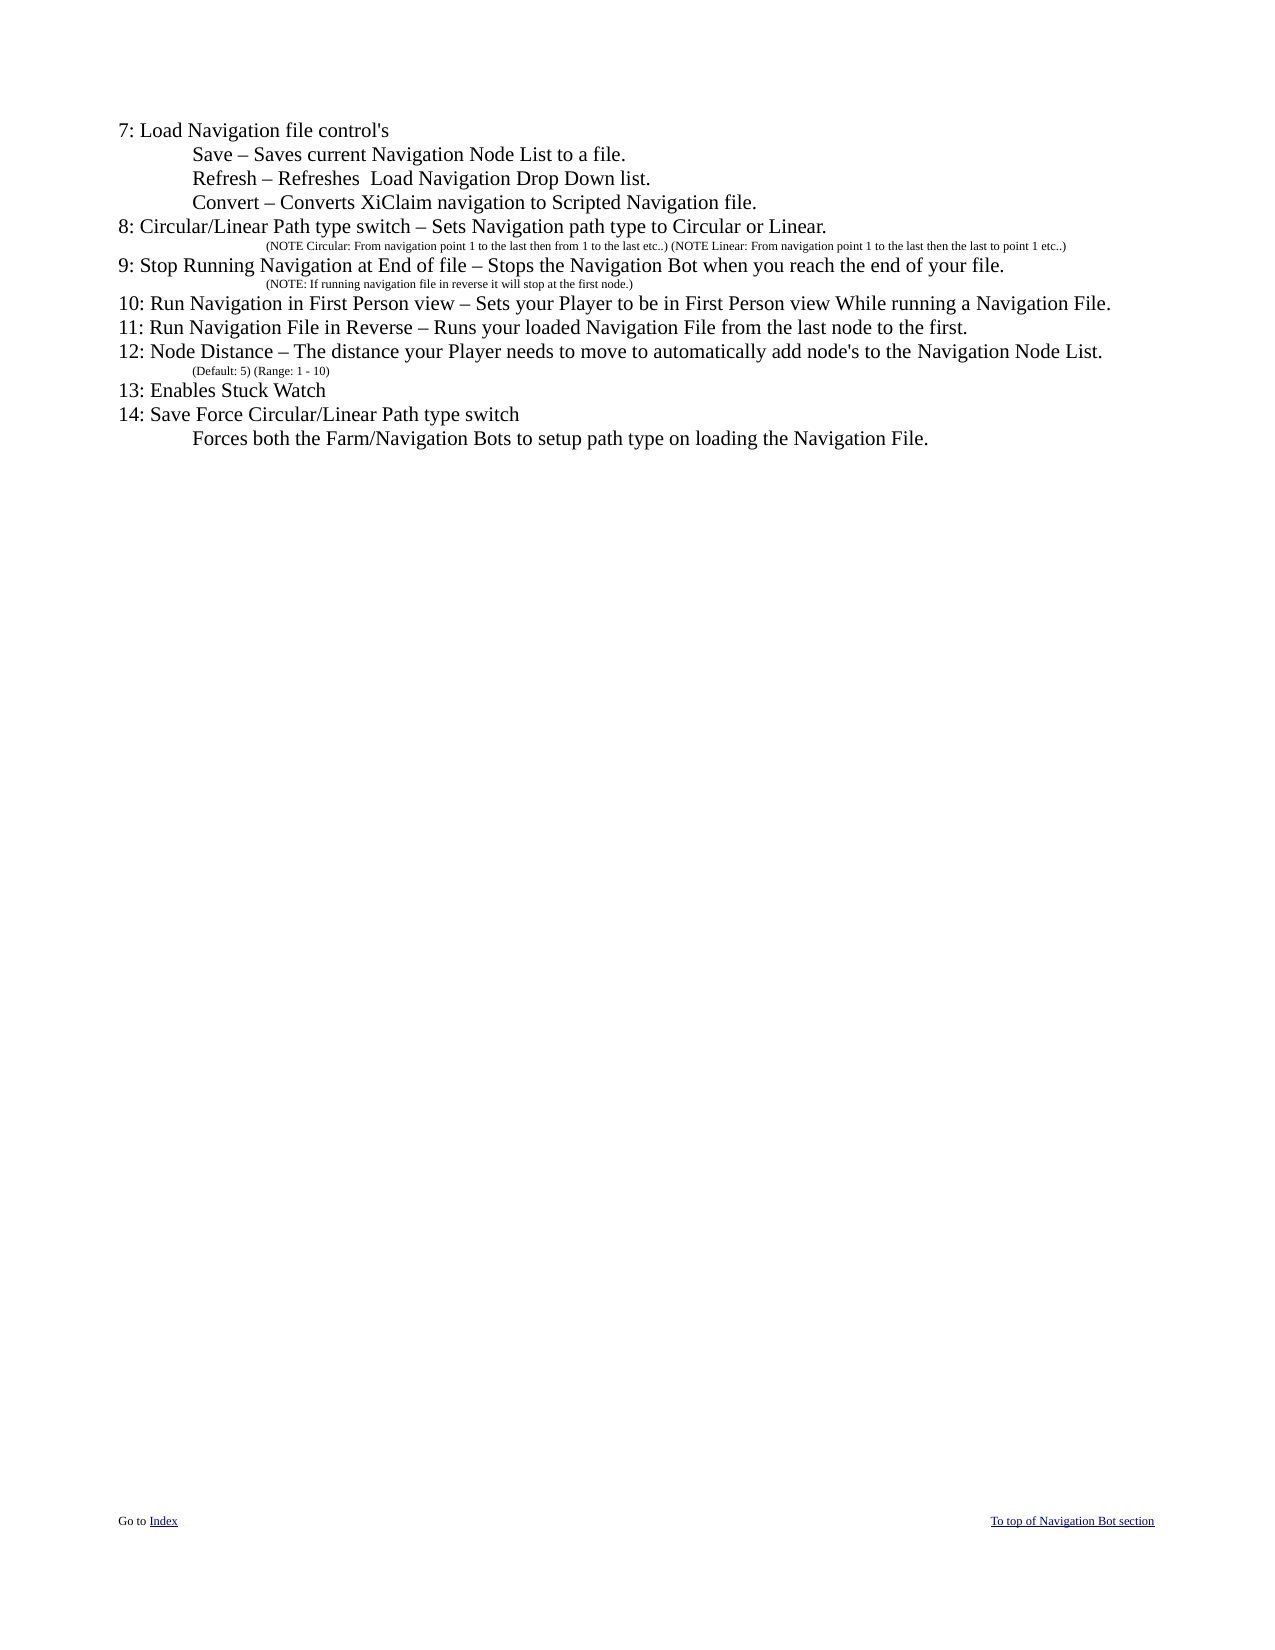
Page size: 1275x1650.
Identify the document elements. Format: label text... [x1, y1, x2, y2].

text (NOTE Circular: From navigation point 1 to the last then from 1 to the last etc..) (NOTE Linear: From navigation point 1 to the last then the last to point 1 etc..) [118, 238, 1157, 253]
text 10: Run Navigation in First Person view – Sets your Player to be in First Person view While running a Navigation File. [118, 291, 1157, 315]
text 9: Stop Running Navigation at End of file – Stops the Navigation Bot when you reach the end of your file. [118, 253, 1157, 277]
text (Default: 5) (Range: 1 - 10) [118, 363, 1157, 378]
text 7: Load Navigation file control's [118, 118, 1157, 142]
text (NOTE: If running navigation file in reverse it will stop at the first node.) [118, 277, 1157, 291]
text Convert – Converts XiClaim navigation to Scripted Navigation file. [118, 190, 1157, 214]
text 8: Circular/Linear Path type switch – Sets Navigation path type to Circular or Linear. [118, 214, 1157, 238]
text Save – Saves current Navigation Node List to a file. [118, 142, 1157, 166]
text Refresh – Refreshes Load Navigation Drop Down list. [118, 166, 1157, 190]
text Go to Index To top of Navigation Bot section [118, 1514, 1157, 1528]
text Forces both the Farm/Navigation Bots to setup path type on loading the Navigation File. [118, 426, 1157, 450]
text 11: Run Navigation File in Reverse – Runs your loaded Navigation File from the last node to the first. [118, 315, 1157, 339]
text 13: Enables Stuck Watch [118, 378, 1157, 402]
text 12: Node Distance – The distance your Player needs to move to automatically add node's to the Navigation Node List. [118, 339, 1157, 363]
text 14: Save Force Circular/Linear Path type switch [118, 402, 1157, 426]
